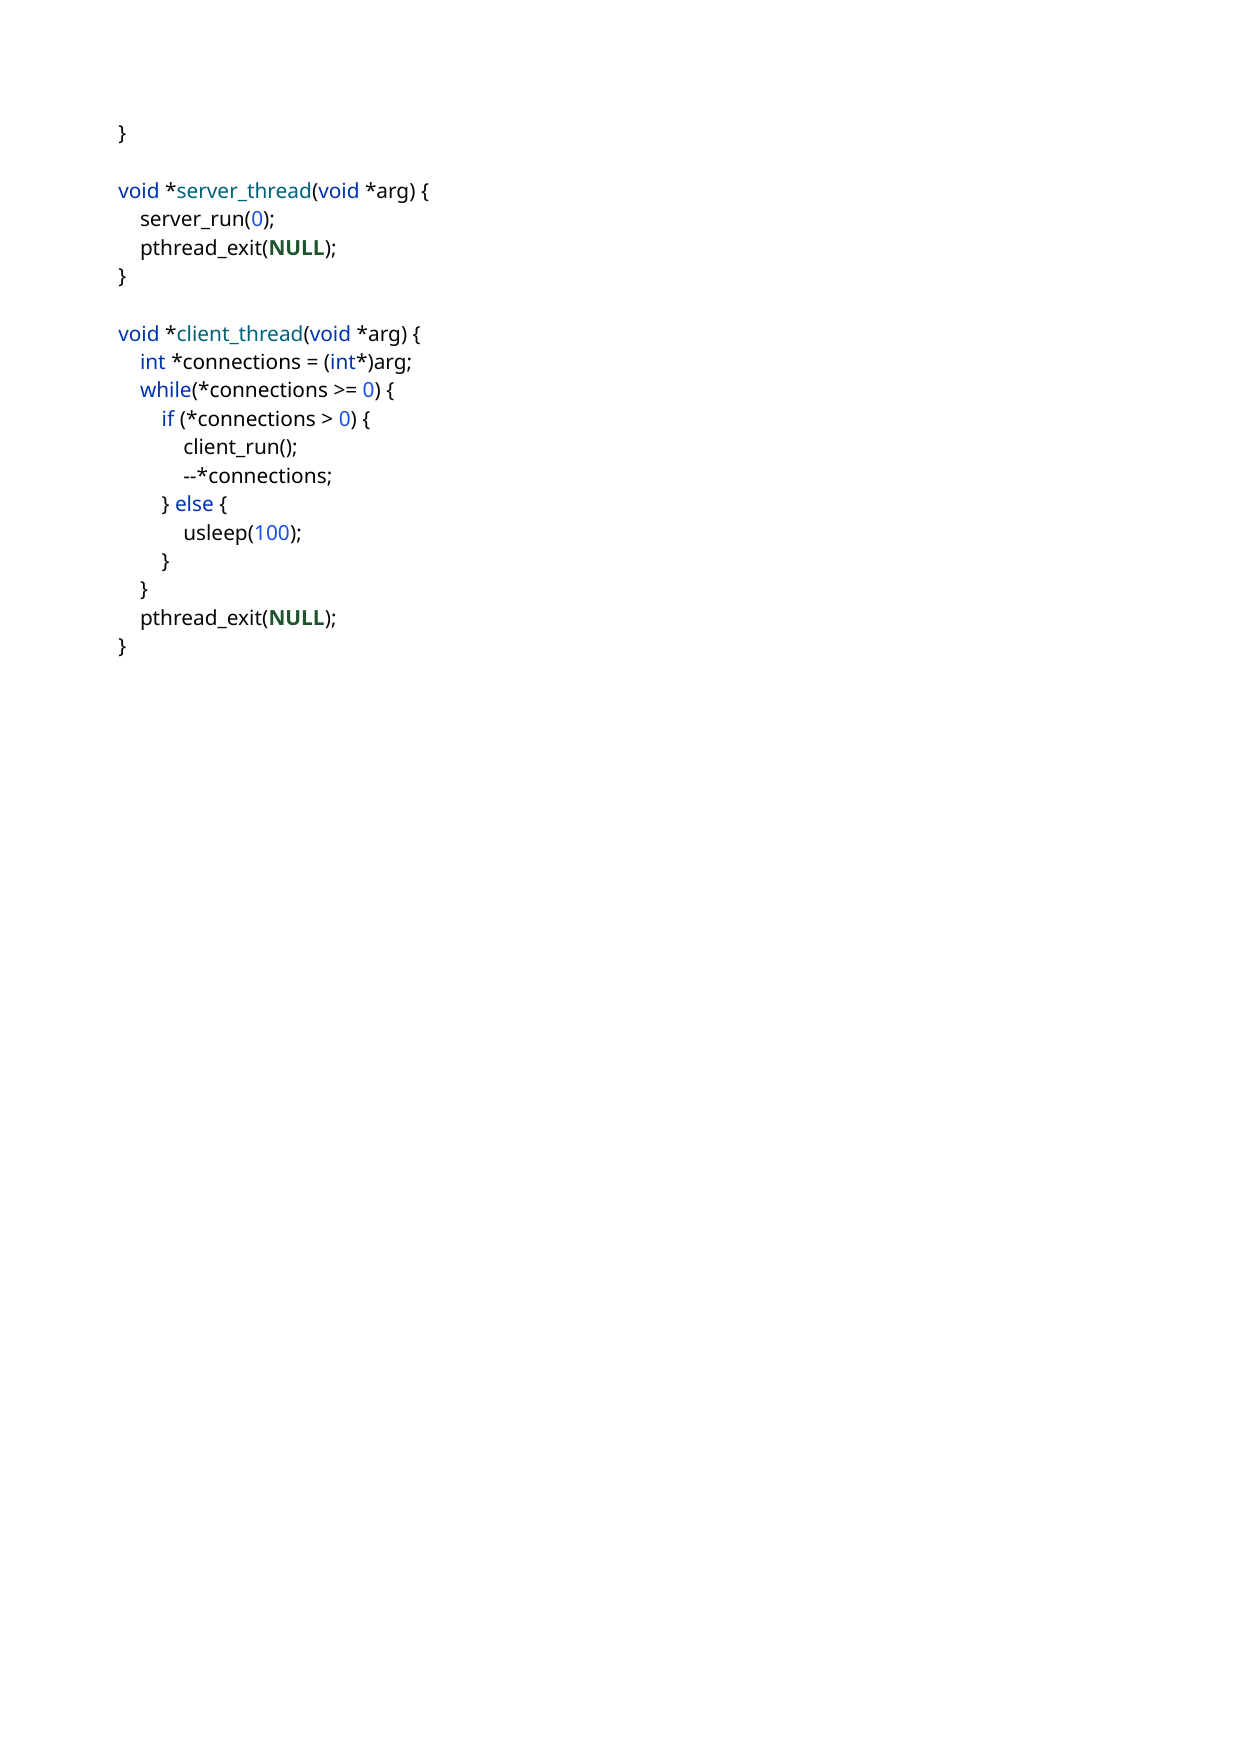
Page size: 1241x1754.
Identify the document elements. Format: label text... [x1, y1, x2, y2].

text } void *server_thread(void *arg) { server_run(0); pthread_exit(NULL); } void *client_thread(void *arg) { int *connections = (int*)arg; while(*connections >= 0) { if (*connections > 0) { client_run(); --*connections; } else { usleep(100); } } pthread_exit(NULL); } [118, 118, 1122, 689]
